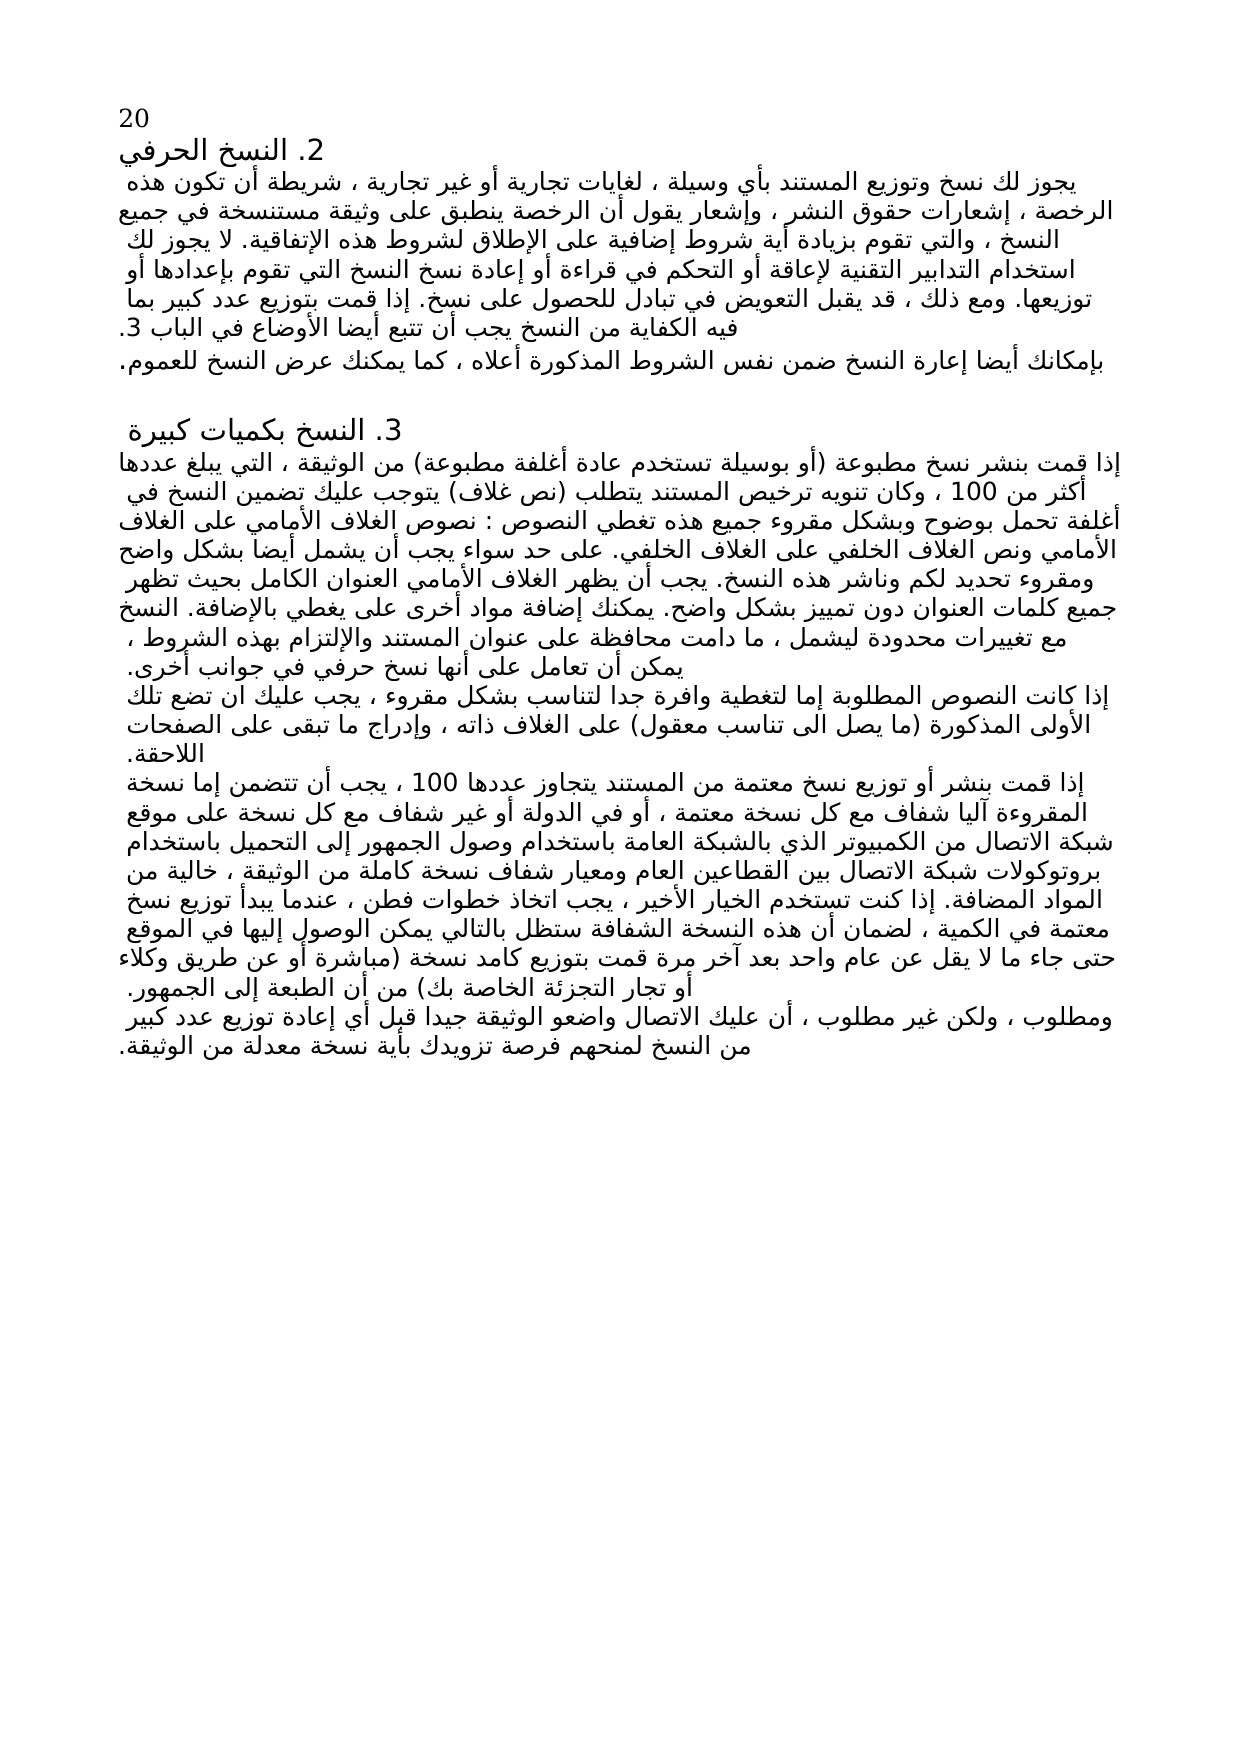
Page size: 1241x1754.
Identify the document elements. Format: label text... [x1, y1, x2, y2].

subtitle 3. النسخ بكميات كبيرة إذا قمت بنشر نسخ مطبوعة (أو بوسيلة تستخدم عادة أغلفة مطبوعة) من الوثيقة ، التي يبلغ عددها أكثر من 100 ، وكان تنويه ترخيص المستند يتطلب (نص غلاف) يتوجب عليك تضمين النسخ في أغلفة تحمل بوضوح وبشكل مقروء جميع هذه تغطي النصوص : نصوص الغلاف الأمامي على الغلاف الأمامي ونص الغلاف الخلفي على الغلاف الخلفي. على حد سواء يجب أن يشمل أيضا بشكل واضح ومقروء تحديد لكم وناشر هذه النسخ. يجب أن يظهر الغلاف الأمامي العنوان الكامل بحيث تظهر جميع كلمات العنوان دون تمييز بشكل واضح. يمكنك إضافة مواد أخرى على يغطي بالإضافة. النسخ مع تغييرات محدودة ليشمل ، ما دامت محافظة على عنوان المستند والإلتزام بهذه الشروط ، يمكن أن تعامل على أنها نسخ حرفي في جوانب أخرى. إذا كانت النصوص المطلوبة إما لتغطية وافرة جدا لتناسب بشكل مقروء ، يجب عليك ان تضع تلك الأولى المذكورة (ما يصل الى تناسب معقول) على الغلاف ذاته ، وإدراج ما تبقى على الصفحات اللاحقة. إذا قمت بنشر أو توزيع نسخ معتمة من المستند يتجاوز عددها 100 ، يجب أن تتضمن إما نسخة المقروءة آليا شفاف مع كل نسخة معتمة ، أو في الدولة أو غير شفاف مع كل نسخة على موقع شبكة الاتصال من الكمبيوتر الذي بالشبكة العامة باستخدام وصول الجمهور إلى التحميل باستخدام بروتوكولات شبكة الاتصال بين القطاعين العام ومعيار شفاف نسخة كاملة من الوثيقة ، خالية من المواد المضافة. إذا كنت تستخدم الخيار الأخير ، يجب اتخاذ خطوات فطن ، عندما يبدأ توزيع نسخ معتمة في الكمية ، لضمان أن هذه النسخة الشفافة ستظل بالتالي يمكن الوصول إليها في الموقع حتى جاء ما لا يقل عن عام واحد بعد آخر مرة قمت بتوزيع كامد نسخة (مباشرة أو عن طريق وكلاء أو تجار التجزئة الخاصة بك) من أن الطبعة إلى الجمهور. ومطلوب ، ولكن غير مطلوب ، أن عليك الاتصال واضعو الوثيقة جيدا قبل أي إعادة توزيع عدد كبير من النسخ لمنحهم فرصة تزويدك بأية نسخة معدلة من الوثيقة. [118, 414, 1122, 1060]
subtitle 2. النسخ الحرفي يجوز لك نسخ وتوزيع المستند بأي وسيلة ، لغايات تجارية أو غير تجارية ، شريطة أن تكون هذه الرخصة ، إشعارات حقوق النشر ، وإشعار يقول أن الرخصة ينطبق على وثيقة مستنسخة في جميع النسخ ، والتي تقوم بزيادة أية شروط إضافية على الإطلاق لشروط هذه الإتفاقية. لا يجوز لك استخدام التدابير التقنية لإعاقة أو التحكم في قراءة أو إعادة نسخ النسخ التي تقوم بإعدادها أو توزيعها. ومع ذلك ، قد يقبل التعويض في تبادل للحصول على نسخ. إذا قمت بتوزيع عدد كبير بما فيه الكفاية من النسخ يجب أن تتبع أيضا الأوضاع في الباب 3. بإمكانك أيضا إعارة النسخ ضمن نفس الشروط المذكورة أعلاه ، كما يمكنك عرض النسخ للعموم. [118, 133, 1122, 376]
